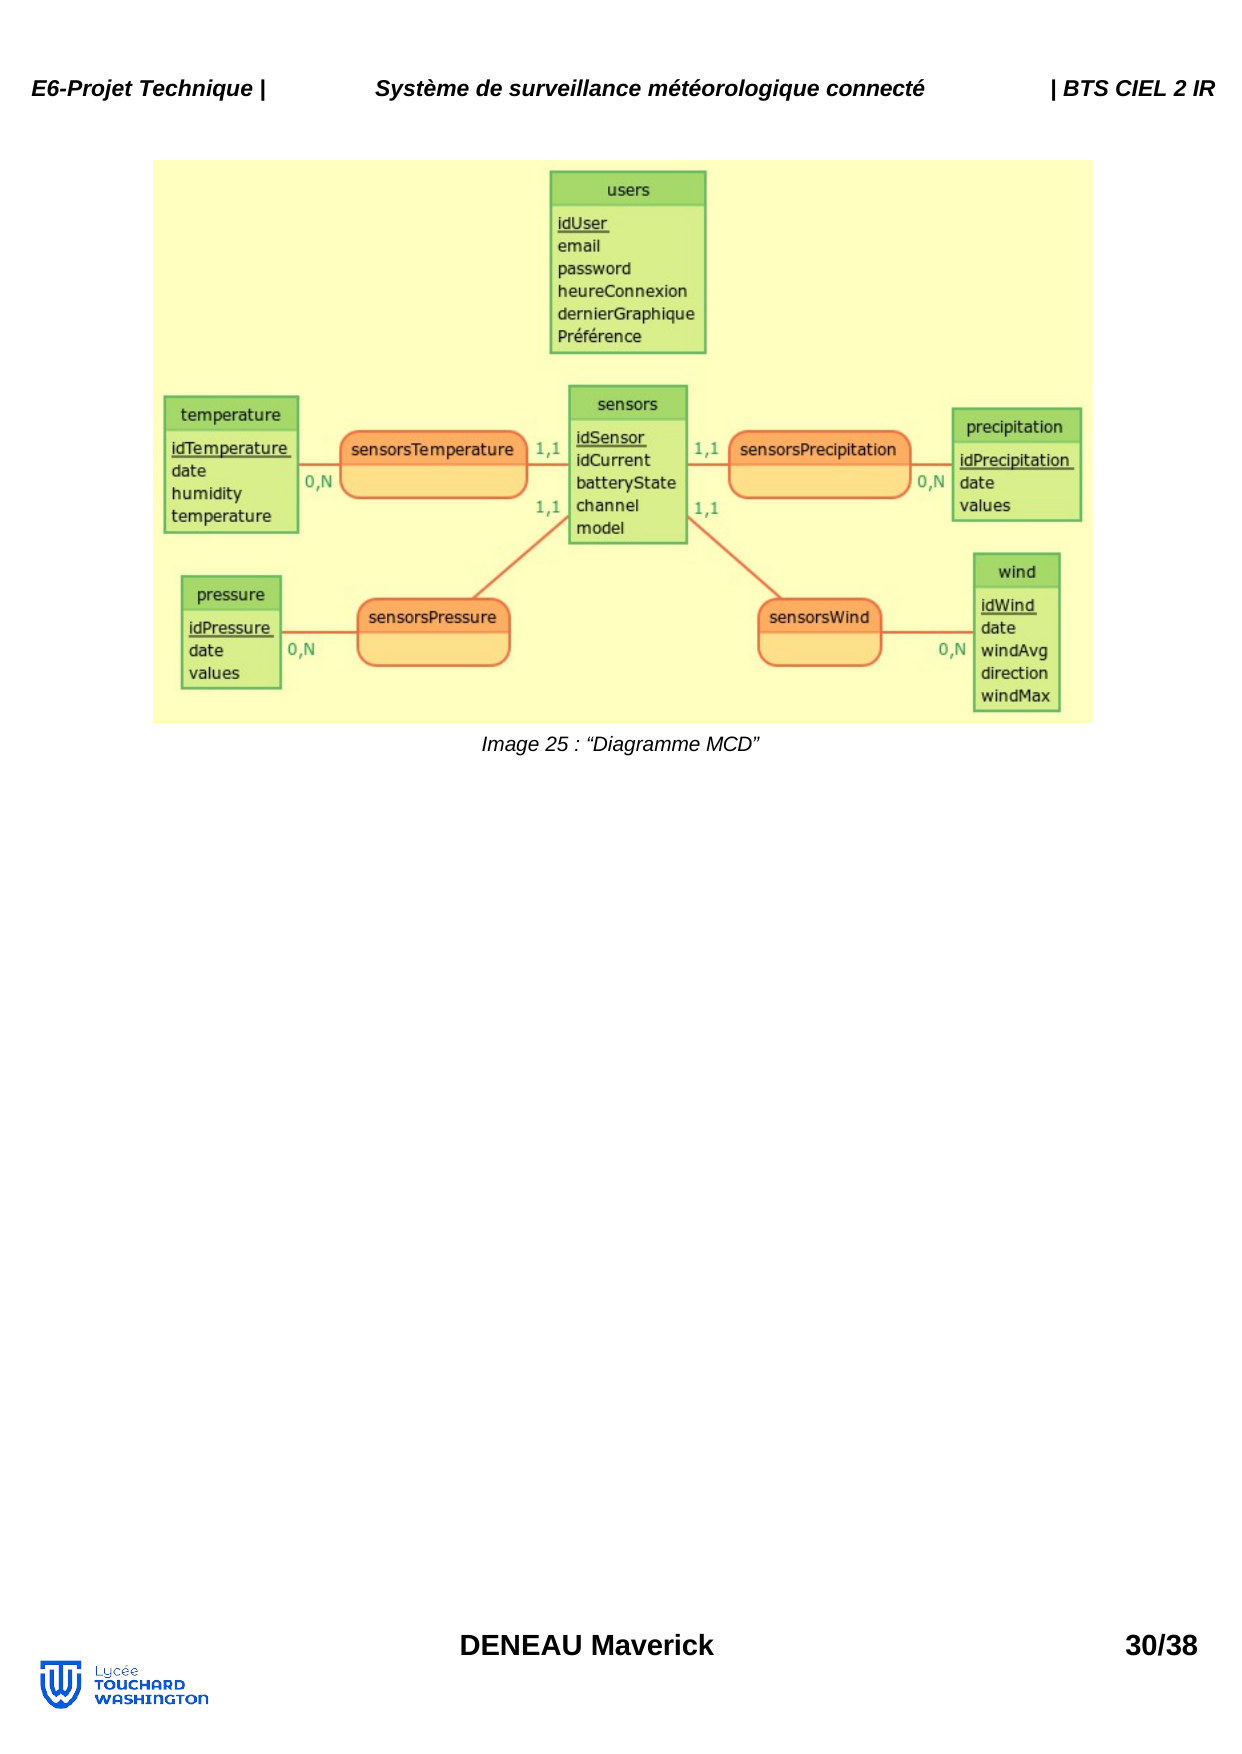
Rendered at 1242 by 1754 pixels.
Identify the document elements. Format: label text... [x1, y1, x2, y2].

text Image 25 : “Diagramme MCD” [0, 732, 1240, 756]
picture [153, 160, 1093, 723]
picture [0, 1622, 249, 1747]
